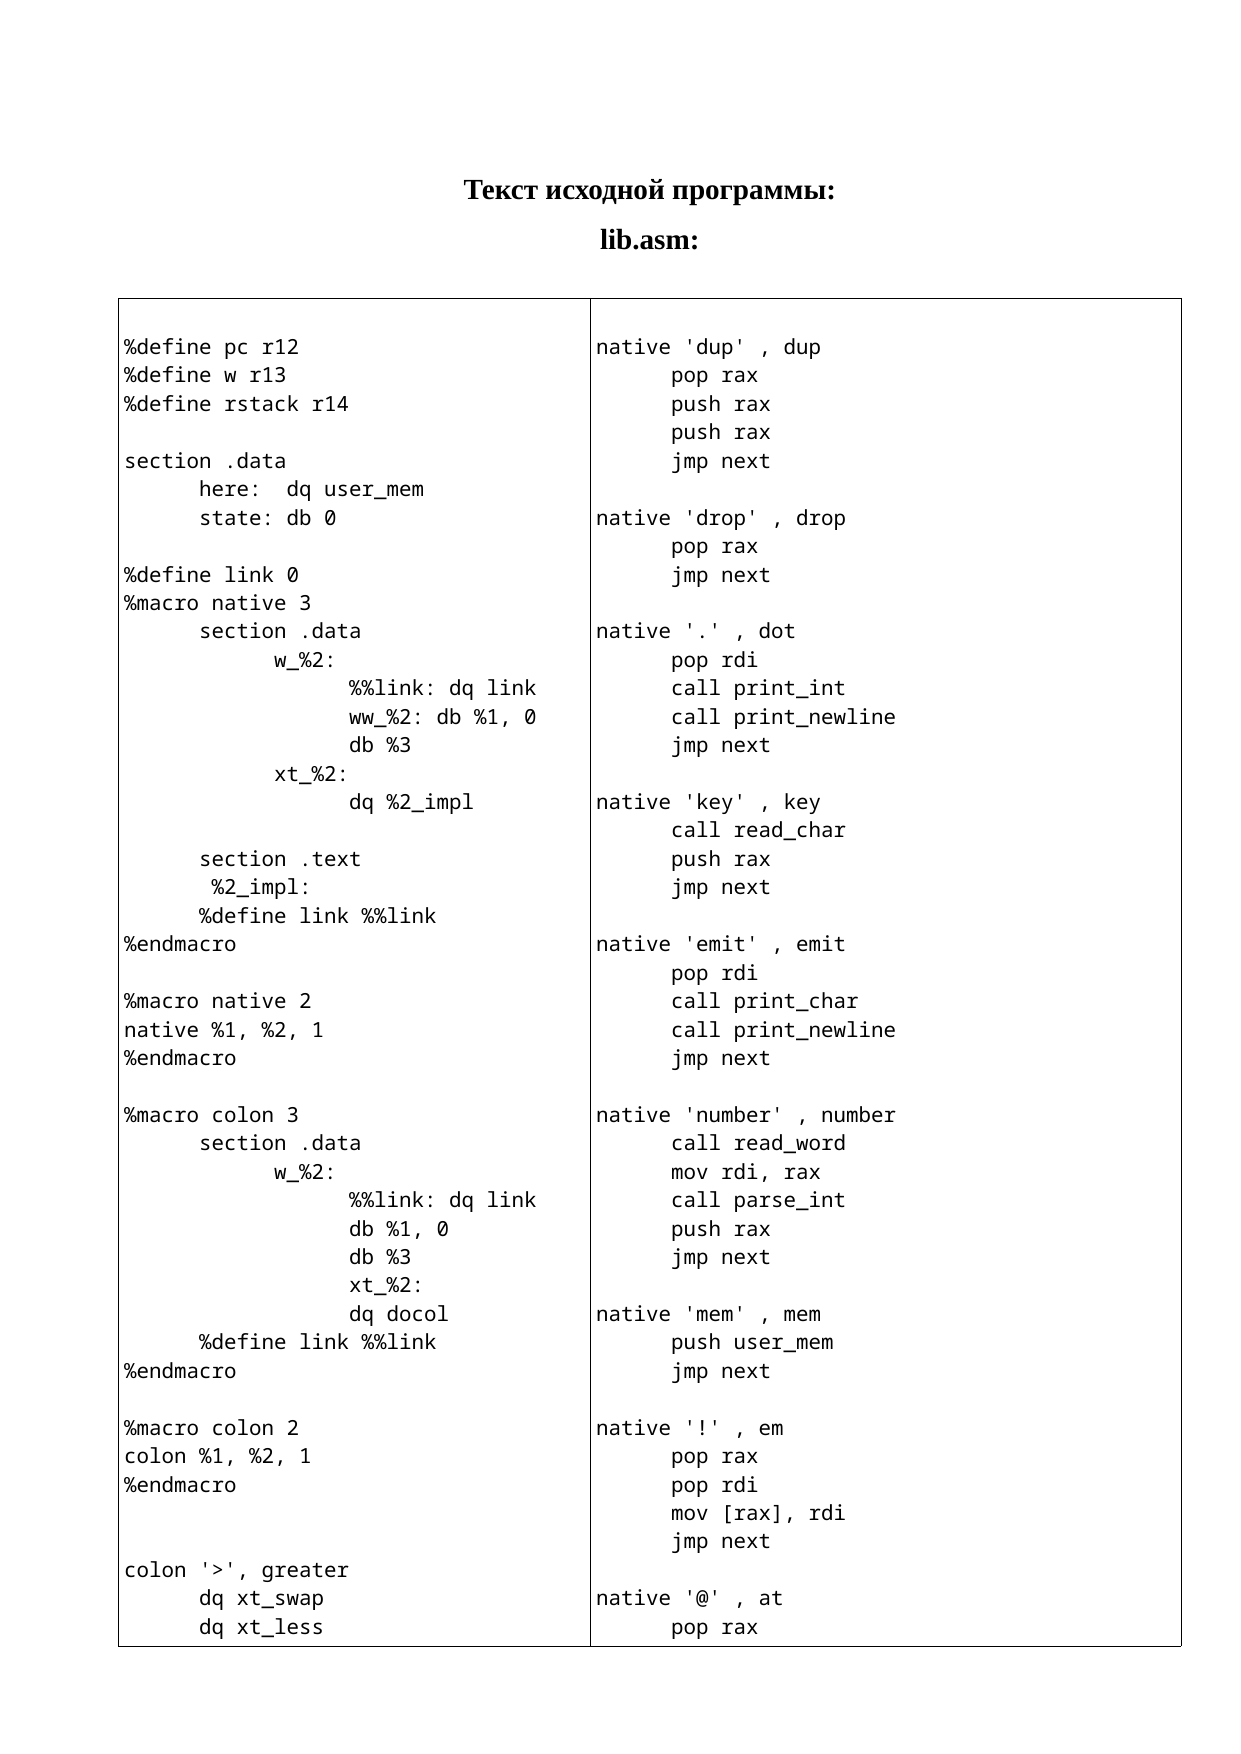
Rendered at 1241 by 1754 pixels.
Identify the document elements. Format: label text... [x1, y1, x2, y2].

table_header native 'dup' , dup pop rax push rax push rax jmp next native 'drop' , drop pop rax jmp next native '.' , dot pop rdi call print_int call print_newline jmp next native 'key' , key call read_char push rax jmp next native 'emit' , emit pop rdi call print_char call print_newline jmp next native 'number' , number call read_word mov rdi, rax call parse_int push rax jmp next native 'mem' , mem push user_mem jmp next native '!' , em pop rax pop rdi mov [rax], rdi jmp next native '@' , at pop rax [591, 299, 1181, 1646]
text lib.asm: [118, 222, 1181, 255]
text Текст исходной программы: [118, 172, 1181, 206]
table_header %define pc r12 %define w r13 %define rstack r14 section .data here: dq user_mem state: db 0 %define link 0 %macro native 3 section .data w_%2: %%link: dq link ww_%2: db %1, 0 db %3 xt_%2: dq %2_impl section .text %2_impl: %define link %%link %endmacro %macro native 2 native %1, %2, 1 %endmacro %macro colon 3 section .data w_%2: %%link: dq link db %1, 0 db %3 xt_%2: dq docol %define link %%link %endmacro %macro colon 2 colon %1, %2, 1 %endmacro colon '>', greater dq xt_swap dq xt_less [119, 299, 590, 1646]
